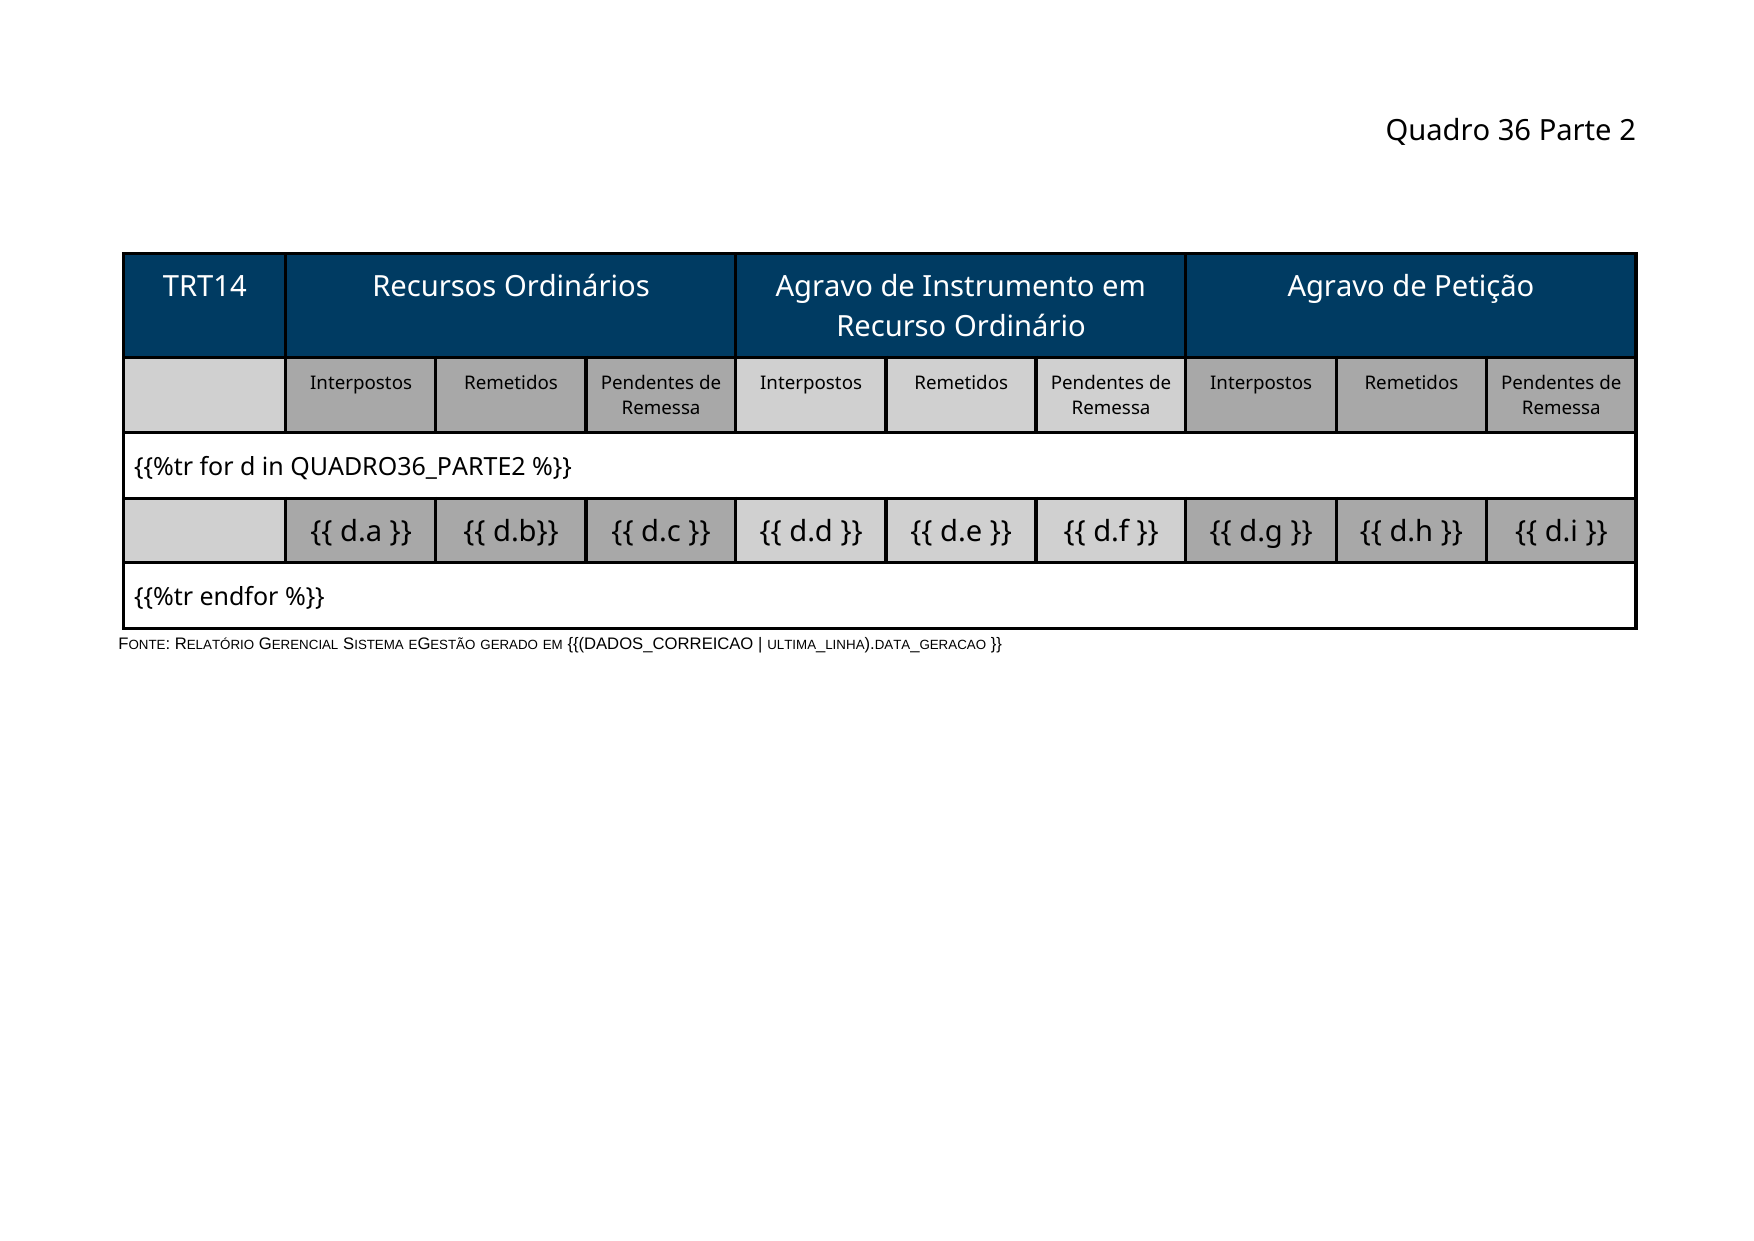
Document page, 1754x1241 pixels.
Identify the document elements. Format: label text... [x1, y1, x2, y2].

text Quadro 36 Parte 2 [118, 109, 1636, 148]
table_cell [125, 500, 284, 561]
table_cell {{ d.h }} [1338, 500, 1485, 561]
table_cell {{ d.d }} [737, 500, 884, 561]
table_cell {{ d.i }} [1488, 500, 1634, 561]
table_cell Remetidos [1338, 359, 1485, 431]
table_cell Pendentes de Remessa [1488, 359, 1634, 431]
table_cell {{%tr endfor %}} [125, 564, 1634, 627]
table_cell Interpostos [287, 359, 434, 431]
table_cell Interpostos [1187, 359, 1335, 431]
table_header Agravo de Instrumento em Recurso Ordinário [737, 255, 1184, 356]
table_header Agravo de Petição [1187, 255, 1634, 356]
table_cell Remetidos [888, 359, 1034, 431]
table_cell {{ d.c }} [588, 500, 734, 561]
table_cell {{ d.b}} [437, 500, 584, 561]
table_cell Pendentes de Remessa [1038, 359, 1184, 431]
table_cell Interpostos [737, 359, 884, 431]
table_header TRT14 [125, 255, 284, 356]
table_cell {{ d.e }} [888, 500, 1034, 561]
table_header Recursos Ordinários [287, 255, 734, 356]
table_cell Pendentes de Remessa [588, 359, 734, 431]
table_cell [125, 359, 284, 431]
table_cell {{ d.f }} [1038, 500, 1184, 561]
text Fonte: Relatório Gerencial Sistema eGestão gerado em {{(DADOS_CORREICAO | ultima_linha).data_geracao }} [118, 634, 1636, 653]
table_cell Remetidos [437, 359, 584, 431]
table_cell {{ d.g }} [1187, 500, 1335, 561]
table_cell {{ d.a }} [287, 500, 434, 561]
table_cell {{%tr for d in QUADRO36_PARTE2 %}} [125, 434, 1634, 497]
